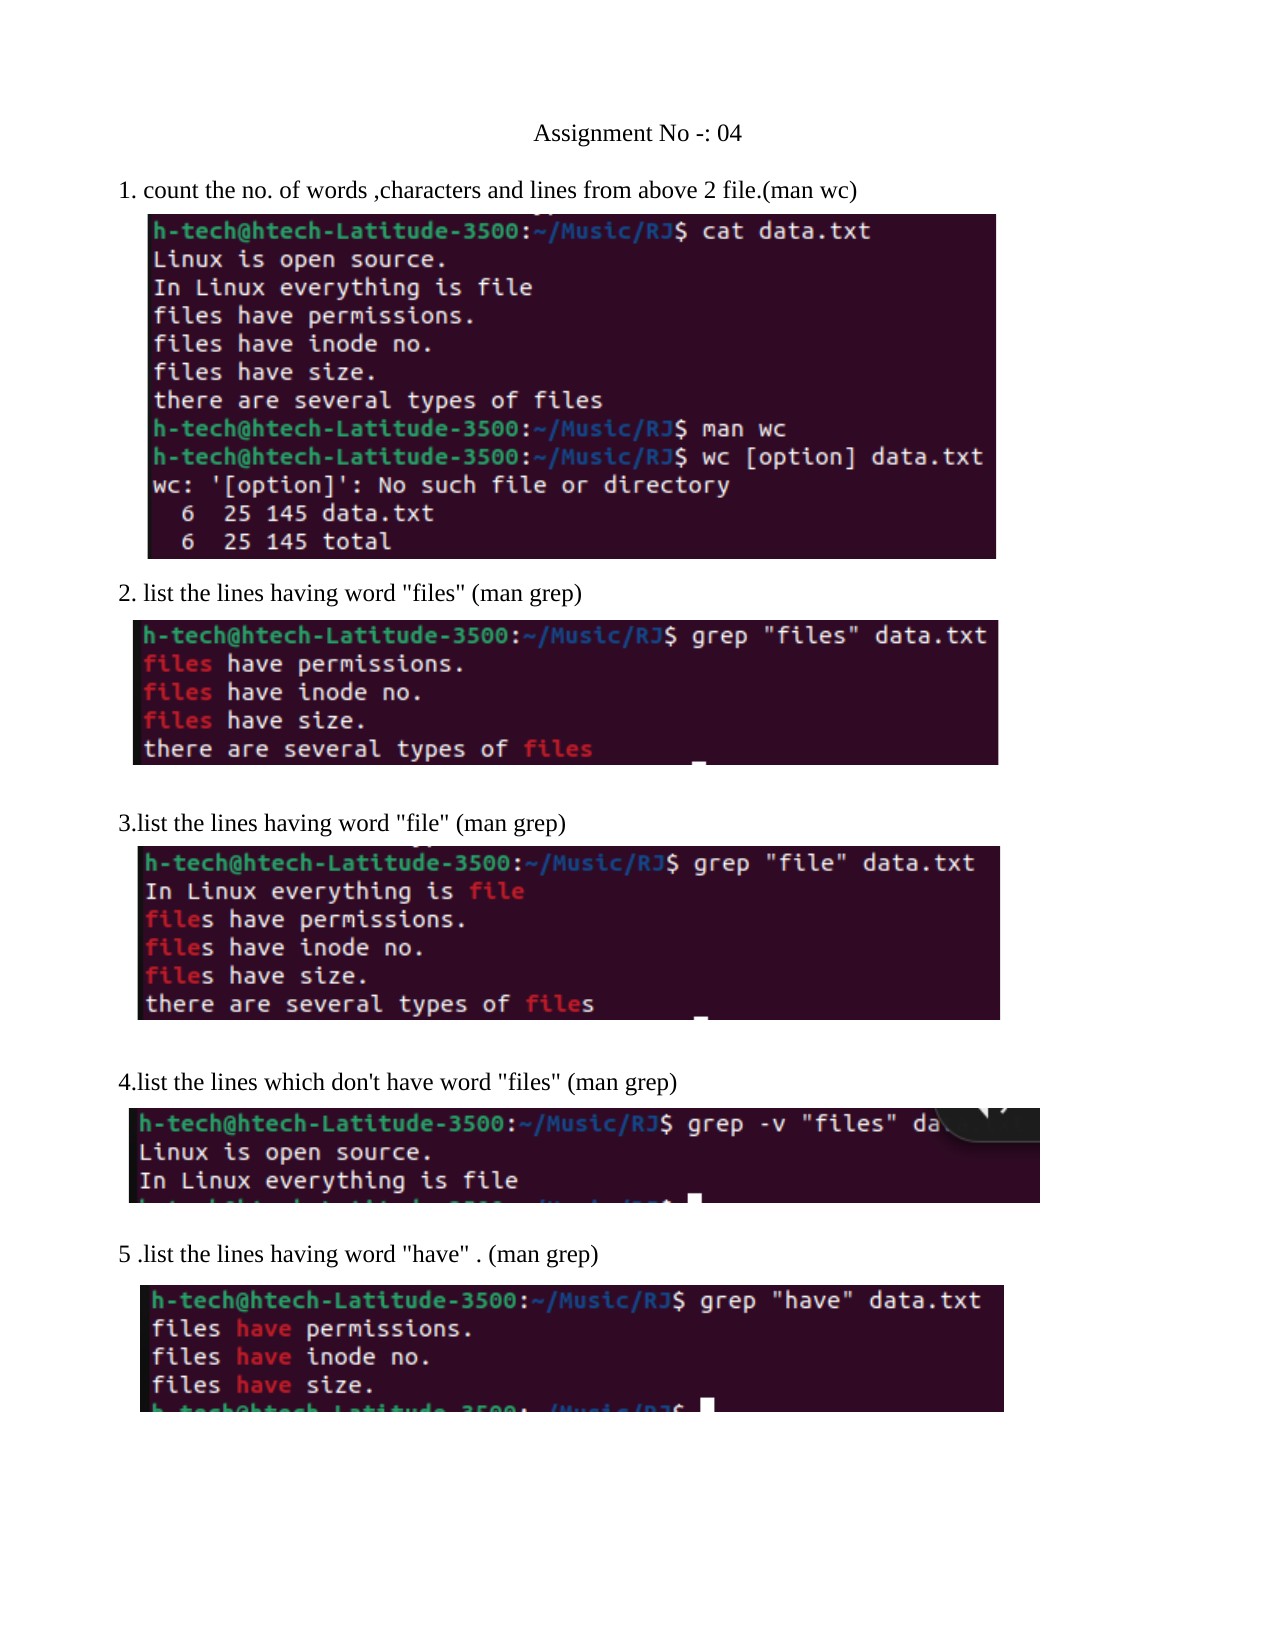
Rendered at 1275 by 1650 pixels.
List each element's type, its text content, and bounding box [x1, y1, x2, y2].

text 3.list the lines having word "file" (man grep) [118, 808, 1157, 837]
text 2. list the lines having word "files" (man grep) [118, 578, 1157, 607]
text Assignment No -: 04 [118, 118, 1157, 147]
text 4.list the lines which don't have word "files" (man grep) [118, 1067, 1157, 1096]
text 5 .list the lines having word "have" . (man grep) [118, 1239, 1157, 1268]
text 1. count the no. of words ,characters and lines from above 2 file.(man wc) [118, 176, 1157, 204]
